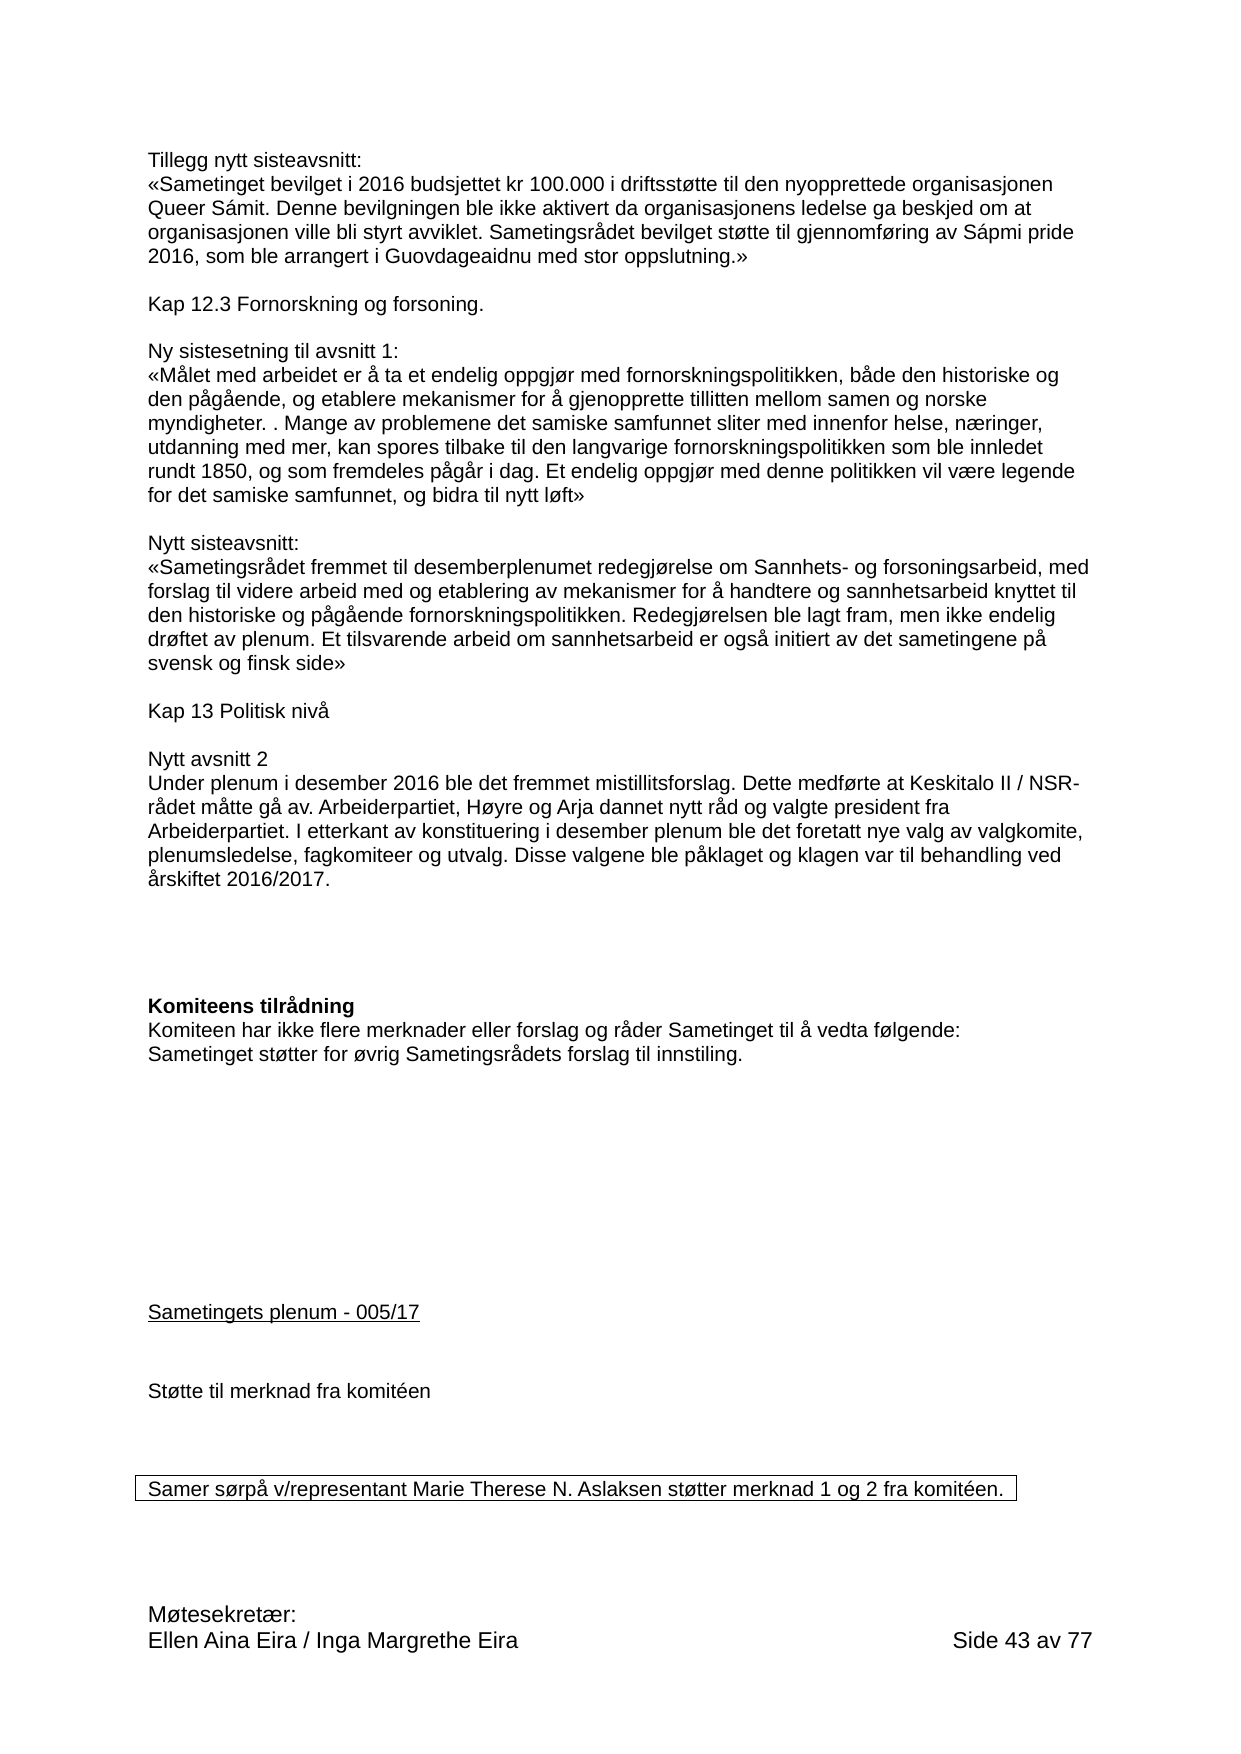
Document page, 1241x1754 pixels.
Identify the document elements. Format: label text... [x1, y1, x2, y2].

text Støtte til merknad fra komitéen [148, 1379, 1093, 1403]
table_header Samer sørpå v/representant Marie Therese N. Aslaksen støtter merknad 1 og 2 fra komitéen. [136, 1476, 1016, 1500]
text Sametingets plenum - 005/17 [148, 1300, 1093, 1354]
table_header Tillegg nytt sisteavsnitt: «Sametinget bevilget i 2016 budsjettet kr 100.000 i driftsstøtte til den nyopprettede organisasjonen Queer Sámit. Denne bevilgningen ble ikke aktivert da organisasjonens ledelse ga beskjed om at organisasjonen ville bli styrt avviklet. Sametingsrådet bevilget støtte til gjennomføring av Sápmi pride 2016, som ble arrangert i Guovdageaidnu med stor oppslutning.» Kap 12.3 Fornorskning og forsoning. Ny sistesetning til avsnitt 1: «Målet med arbeidet er å ta et endelig oppgjør med fornorskningspolitikken, både den historiske og den pågående, og etablere mekanismer for å gjenopprette tillitten mellom samen og norske myndigheter. . Mange av problemene det samiske samfunnet sliter med innenfor helse, næringer, utdanning med mer, kan spores tilbake til den langvarige fornorskningspolitikken som ble innledet rundt 1850, og som fremdeles pågår i dag. Et endelig oppgjør med denne politikken vil være legende for det samiske samfunnet, og bidra til nytt løft» Nytt sisteavsnitt: «Sametingsrådet fremmet til desemberplenumet redegjørelse om Sannhets- og forsoningsarbeid, med forslag til videre arbeid med og etablering av mekanismer for å handtere og sannhetsarbeid knyttet til den historiske og pågående fornorskningspolitikken. Redegjørelsen ble lagt fram, men ikke endelig drøftet av plenum. Et tilsvarende arbeid om sannhetsarbeid er også initiert av det sametingene på svensk og finsk side» Kap 13 Politisk nivå Nytt avsnitt 2 Under plenum i desember 2016 ble det fremmet mistillitsforslag. Dette medførte at Keskitalo II / NSR-rådet måtte gå av. Arbeiderpartiet, Høyre og Arja dannet nytt råd og valgte president fra Arbeiderpartiet. I etterkant av konstituering i desember plenum ble det foretatt nye valg av valgkomite, plenumsledelse, fagkomiteer og utvalg. Disse valgene ble påklaget og klagen var til behandling ved årskiftet 2016/2017. Komiteens tilrådning Komiteen har ikke flere merknader eller forslag og råder Sametinget til å vedta følgende: Sametinget støtter for øvrig Sametingsrådets forslag til innstiling. [136, 148, 1104, 1176]
